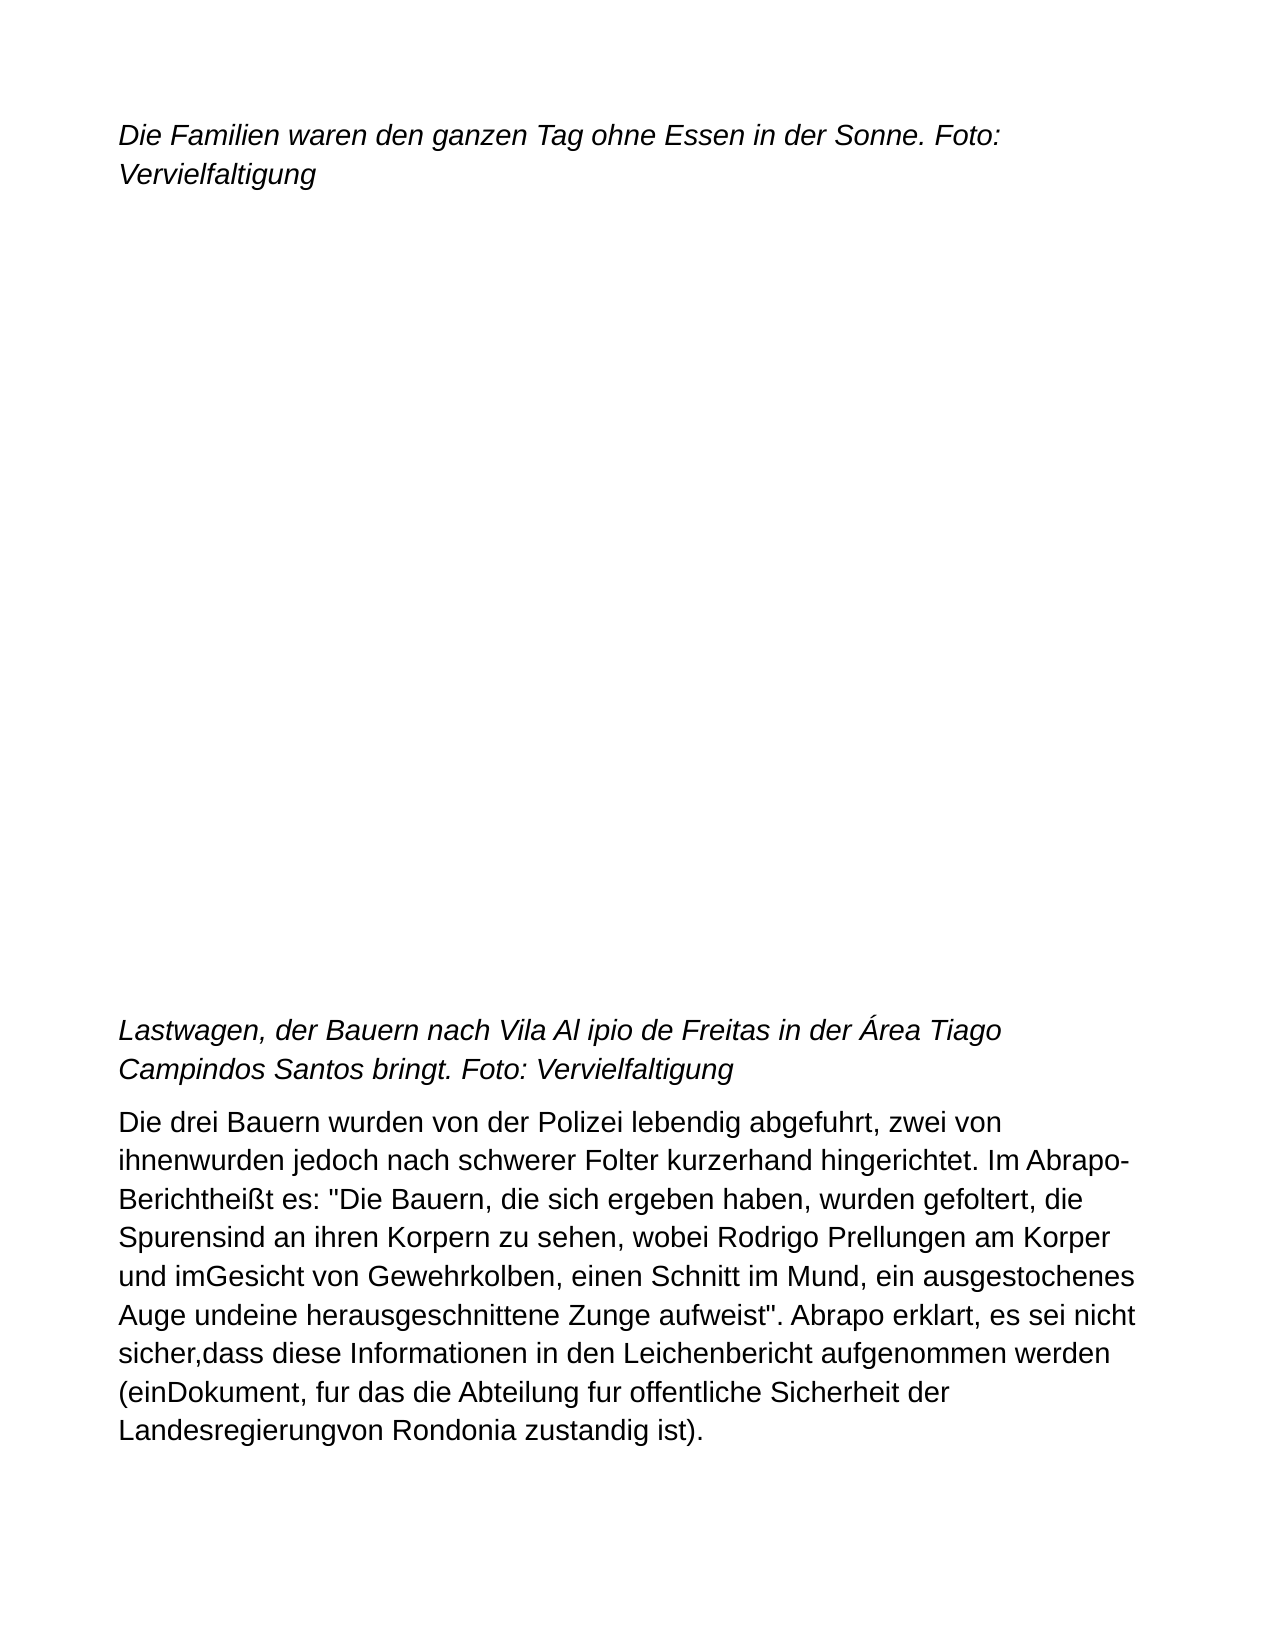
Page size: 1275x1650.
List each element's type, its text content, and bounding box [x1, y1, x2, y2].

text Die drei Bauern wurden von der Polizei lebendig abgefuhrt, zwei von ihnenwurden jedoch nach schwerer Folter kurzerhand hingerichtet. Im Abrapo-Berichtheißt es: "Die Bauern, die sich ergeben haben, wurden gefoltert, die Spurensind an ihren Korpern zu sehen, wobei Rodrigo Prellungen am Korper und imGesicht von Gewehrkolben, einen Schnitt im Mund, ein ausgestochenes Auge undeine herausgeschnittene Zunge aufweist". Abrapo erklart, es sei nicht sicher,dass diese Informationen in den Leichenbericht aufgenommen werden (einDokument, fur das die Abteilung fur offentliche Sicherheit der Landesregierungvon Rondonia zustandig ist). [118, 1105, 1157, 1447]
text Die Familien waren den ganzen Tag ohne Essen in der Sonne. Foto: Vervielfaltigung [118, 118, 1157, 190]
text Lastwagen, der Bauern nach Vila Al ipio de Freitas in der Área Tiago Campindos Santos bringt. Foto: Vervielfaltigung [118, 1013, 1157, 1085]
